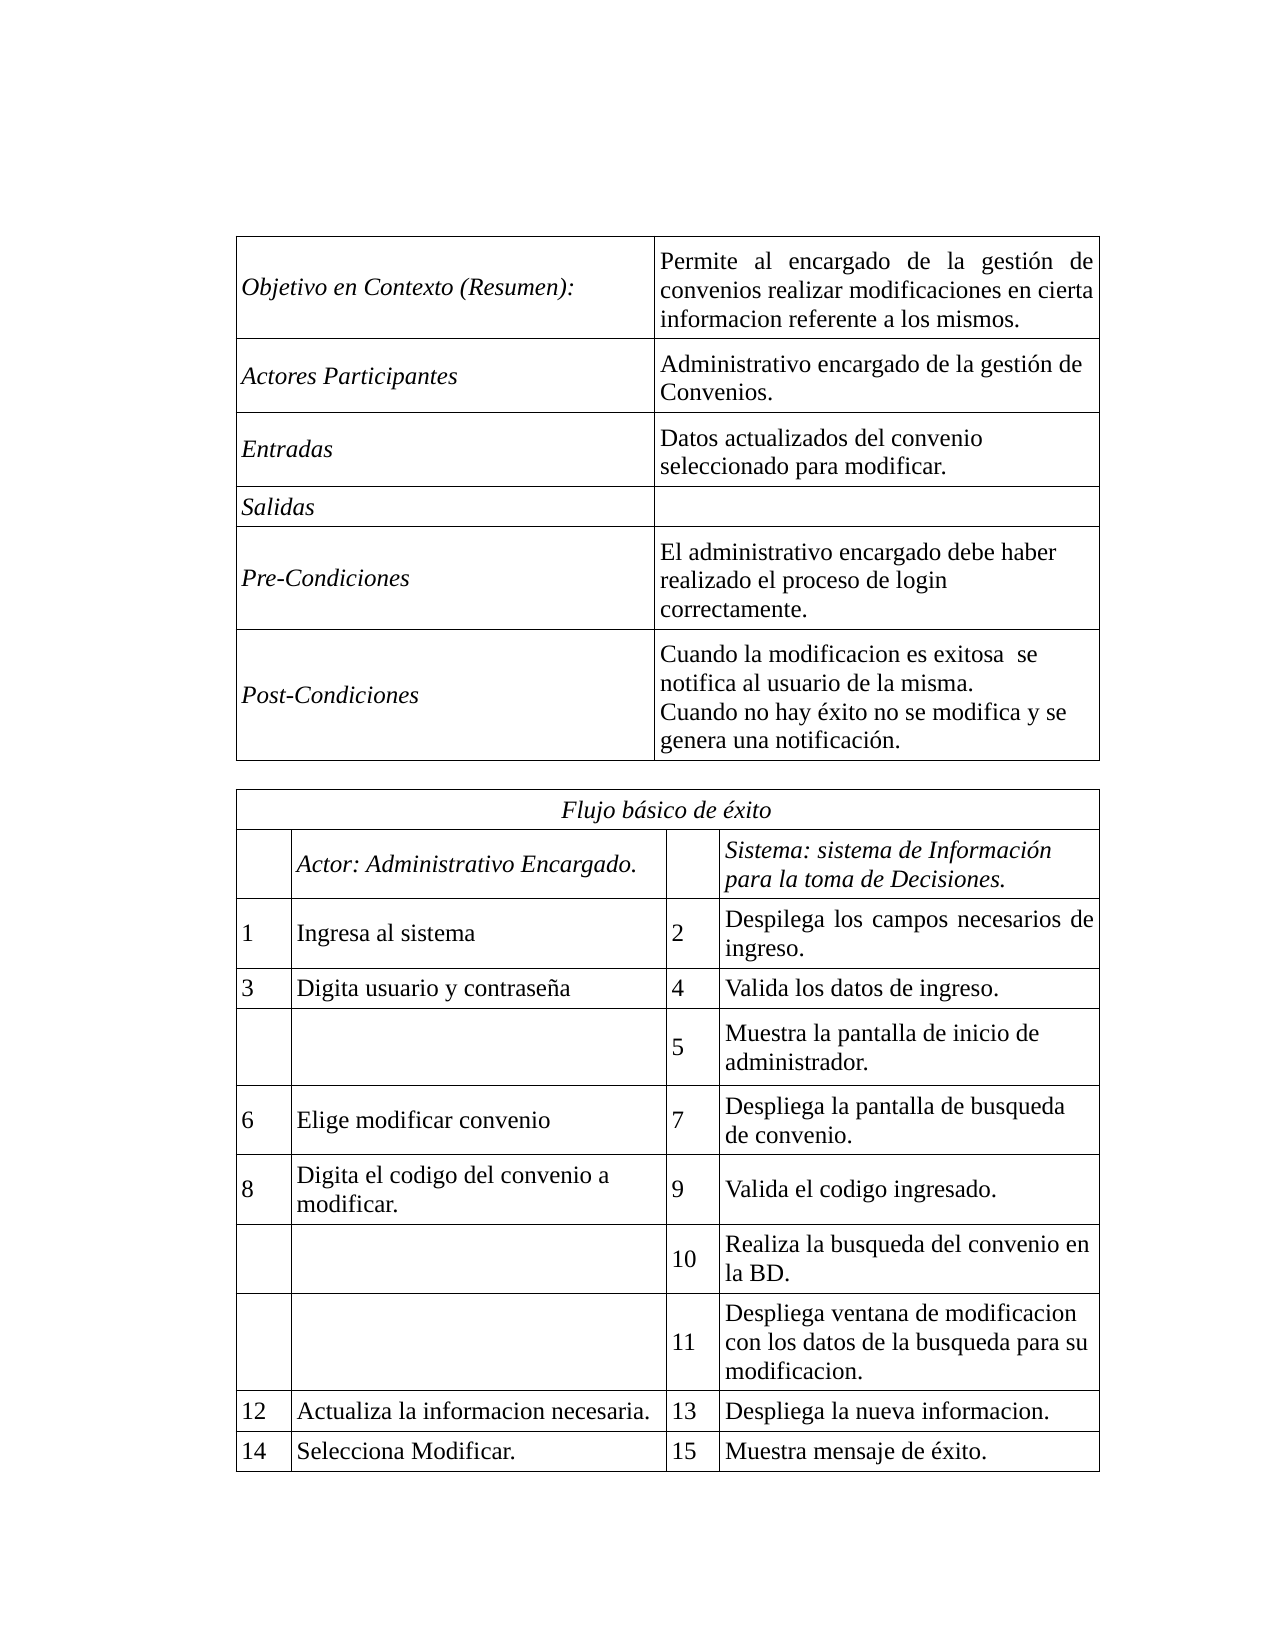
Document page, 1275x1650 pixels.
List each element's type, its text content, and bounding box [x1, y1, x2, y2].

table_cell 3 [237, 969, 291, 1008]
table_cell Datos actualizados del convenio seleccionado para modificar. [655, 413, 1099, 486]
table_cell [237, 1009, 291, 1085]
table_cell Sistema: sistema de Información para la toma de Decisiones. [720, 830, 1099, 898]
table_cell Permite al encargado de la gestión de convenios realizar modificaciones en cierta informacion referente a los mismos. [655, 237, 1099, 338]
table_cell 10 [667, 1225, 719, 1292]
table_cell Muestra mensaje de éxito. [720, 1432, 1099, 1471]
table_cell [237, 1294, 291, 1390]
table_cell Realiza la busqueda del convenio en la BD. [720, 1225, 1099, 1292]
table_cell 7 [667, 1086, 719, 1154]
table_cell Elige modificar convenio [292, 1086, 666, 1154]
table_cell Digita el codigo del convenio a modificar. [292, 1155, 666, 1223]
table_cell 11 [667, 1294, 719, 1390]
table_cell [237, 1225, 291, 1292]
table_cell Muestra la pantalla de inicio de administrador. [720, 1009, 1099, 1085]
table_cell Digita usuario y contraseña [292, 969, 666, 1008]
table_cell Valida los datos de ingreso. [720, 969, 1099, 1008]
table_cell Despliega la pantalla de busqueda de convenio. [720, 1086, 1099, 1154]
table_cell Despliega ventana de modificacion con los datos de la busqueda para su modificacion. [720, 1294, 1099, 1390]
table_cell [292, 1225, 666, 1292]
table_cell 4 [667, 969, 719, 1008]
table_cell 15 [667, 1432, 719, 1471]
table_cell 6 [237, 1086, 291, 1154]
table_cell Entradas [237, 413, 654, 486]
table_cell Post-Condiciones [237, 630, 654, 760]
table_cell Despliega la nueva informacion. [720, 1391, 1099, 1431]
table_cell Objetivo en Contexto (Resumen): [237, 237, 654, 338]
table_cell [655, 487, 1099, 526]
table_cell El administrativo encargado debe haber realizado el proceso de login correctamente. [655, 527, 1099, 629]
table_cell Selecciona Modificar. [292, 1432, 666, 1471]
table_cell 5 [667, 1009, 719, 1085]
table_cell Pre-Condiciones [237, 527, 654, 629]
table_cell 2 [667, 899, 719, 967]
table_cell Actualiza la informacion necesaria. [292, 1391, 666, 1431]
table_cell [667, 830, 719, 898]
table_cell [292, 1294, 666, 1390]
table_cell [237, 830, 291, 898]
table_cell Ingresa al sistema [292, 899, 666, 967]
table_cell Actor: Administrativo Encargado. [292, 830, 666, 898]
table_cell Valida el codigo ingresado. [720, 1155, 1099, 1223]
table_cell 14 [237, 1432, 291, 1471]
table_cell Actores Participantes [237, 339, 654, 412]
table_cell Salidas [237, 487, 654, 526]
table_cell 13 [667, 1391, 719, 1431]
table_cell 8 [237, 1155, 291, 1223]
table_cell [292, 1009, 666, 1085]
table_cell 12 [237, 1391, 291, 1431]
table_cell Cuando la modificacion es exitosa se notifica al usuario de la misma. Cuando no hay éxito no se modifica y se genera una notificación. [655, 630, 1099, 760]
table_cell Administrativo encargado de la gestión de Convenios. [655, 339, 1099, 412]
table_cell 1 [237, 899, 291, 967]
table_header Flujo básico de éxito [237, 790, 1099, 829]
table_cell Despilega los campos necesarios de ingreso. [720, 899, 1099, 967]
table_cell 9 [667, 1155, 719, 1223]
